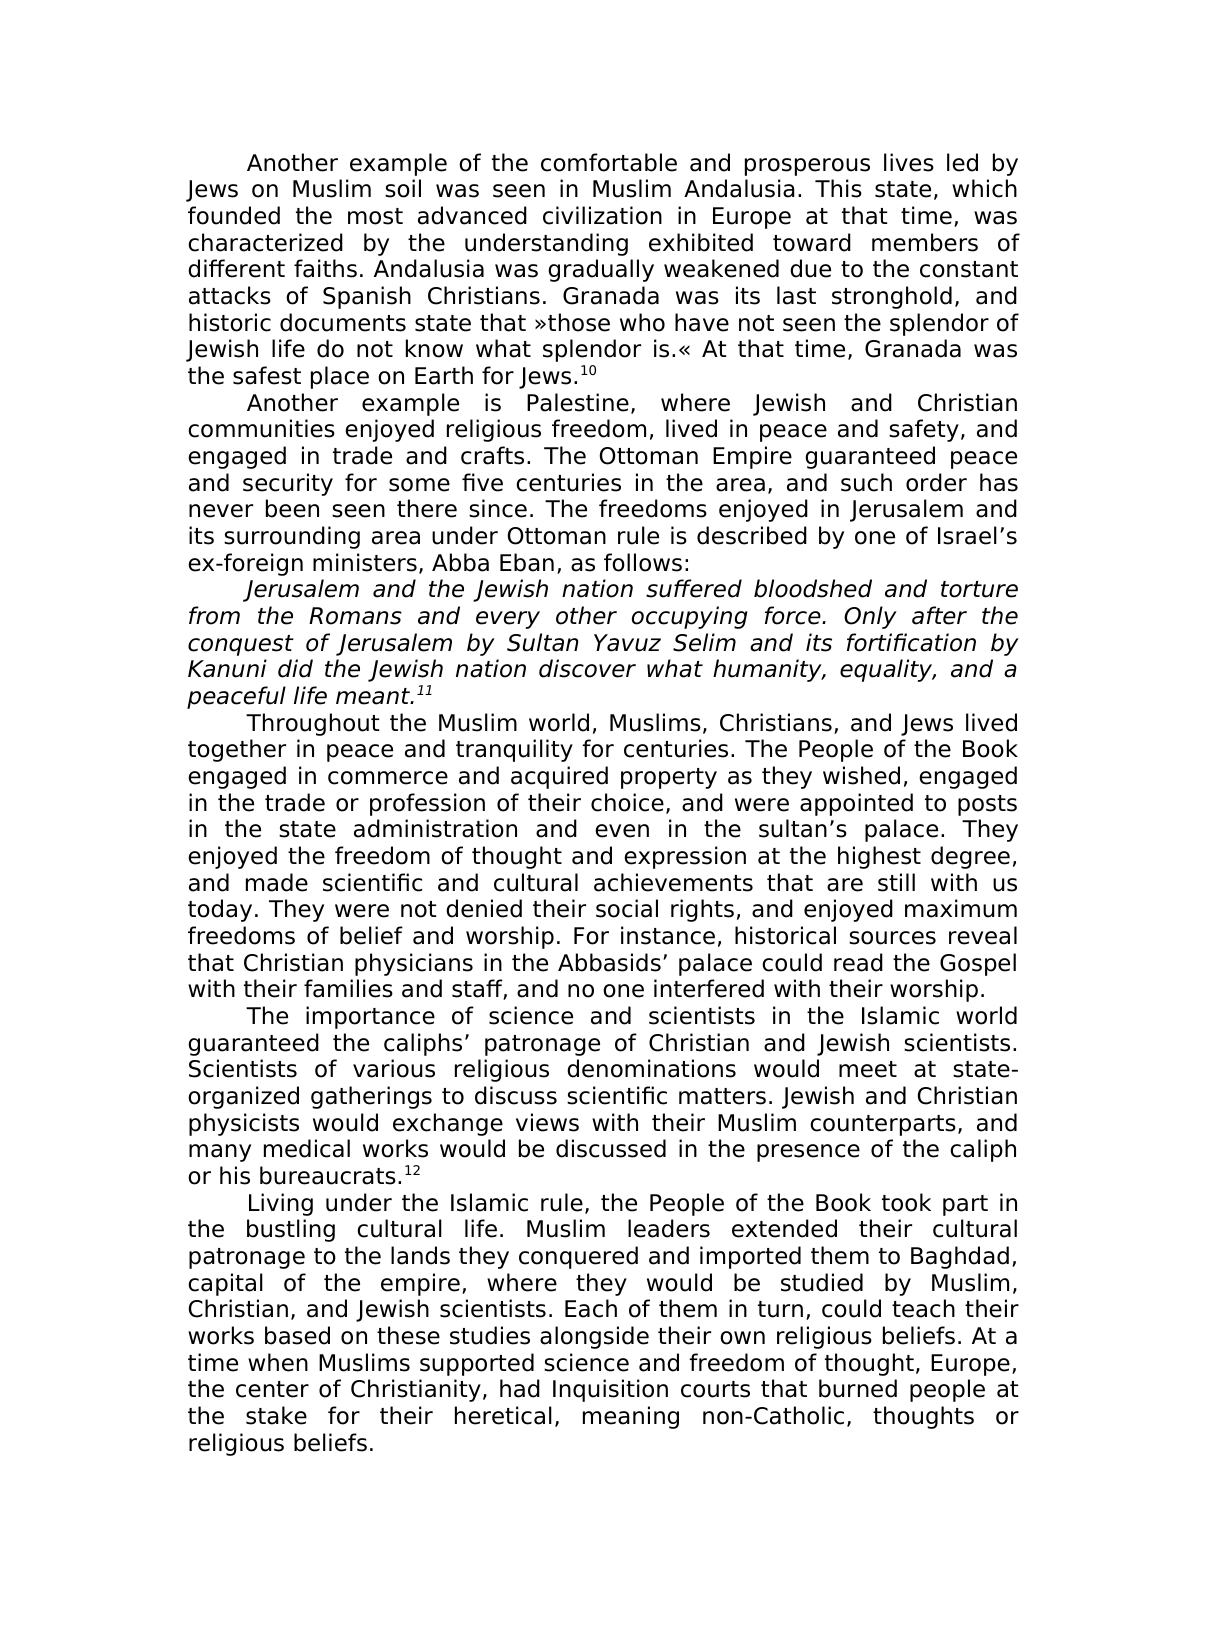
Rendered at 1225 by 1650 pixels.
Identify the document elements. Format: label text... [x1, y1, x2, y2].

text Throughout the Muslim world, Muslims, Christians, and Jews lived together in peace and tranquility for centuries. The People of the Book engaged in commerce and acquired property as they wished, engaged in the trade or profession of their choice, and were appointed to posts in the state administration and even in the sultan’s palace. They enjoyed the freedom of thought and expression at the highest degree, and made scientific and cultural achievements that are still with us today. They were not denied their social rights, and enjoyed maximum freedoms of belief and worship. For instance, historical sources reveal that Christian physicians in the Abbasids’ palace could read the Gospel with their families and staff, and no one interfered with their worship. [187, 710, 1020, 1003]
text Jerusalem and the Jewish nation suffered bloodshed and torture from the Romans and every other occupying force. Only after the conquest of Jerusalem by Sultan Yavuz Selim and its fortification by Kanuni did the Jewish nation discover what humanity, equality, and a peaceful life meant.11 [187, 577, 1020, 710]
text Another example of the comfortable and prosperous lives led by Jews on Muslim soil was seen in Muslim Andalusia. This state, which founded the most advanced civilization in Europe at that time, was characterized by the understanding exhibited toward members of different faiths. Andalusia was gradually weakened due to the constant attacks of Spanish Christians. Granada was its last stronghold, and historic documents state that »those who have not seen the splendor of Jewish life do not know what splendor is.« At that time, Granada was the safest place on Earth for Jews.10 [187, 150, 1020, 390]
text Living under the Islamic rule, the People of the Book took part in the bustling cultural life. Muslim leaders extended their cultural patronage to the lands they conquered and imported them to Baghdad, capital of the empire, where they would be studied by Muslim, Christian, and Jewish scientists. Each of them in turn, could teach their works based on these studies alongside their own religious beliefs. At a time when Muslims supported science and freedom of thought, Europe, the center of Christianity, had Inquisition courts that burned people at the stake for their heretical, meaning non-Catholic, thoughts or religious beliefs. [187, 1190, 1020, 1457]
text Another example is Palestine, where Jewish and Christian communities enjoyed religious freedom, lived in peace and safety, and engaged in trade and crafts. The Ottoman Empire guaranteed peace and security for some five centuries in the area, and such order has never been seen there since. The freedoms enjoyed in Jerusalem and its surrounding area under Ottoman rule is described by one of Israel’s ex-foreign ministers, Abba Eban, as follows: [187, 390, 1020, 577]
text The importance of science and scientists in the Islamic world guaranteed the caliphs’ patronage of Christian and Jewish scientists. Scientists of various religious denominations would meet at state-organized gatherings to discuss scientific matters. Jewish and Christian physicists would exchange views with their Muslim counterparts, and many medical works would be discussed in the presence of the caliph or his bureaucrats.12 [187, 1003, 1020, 1190]
